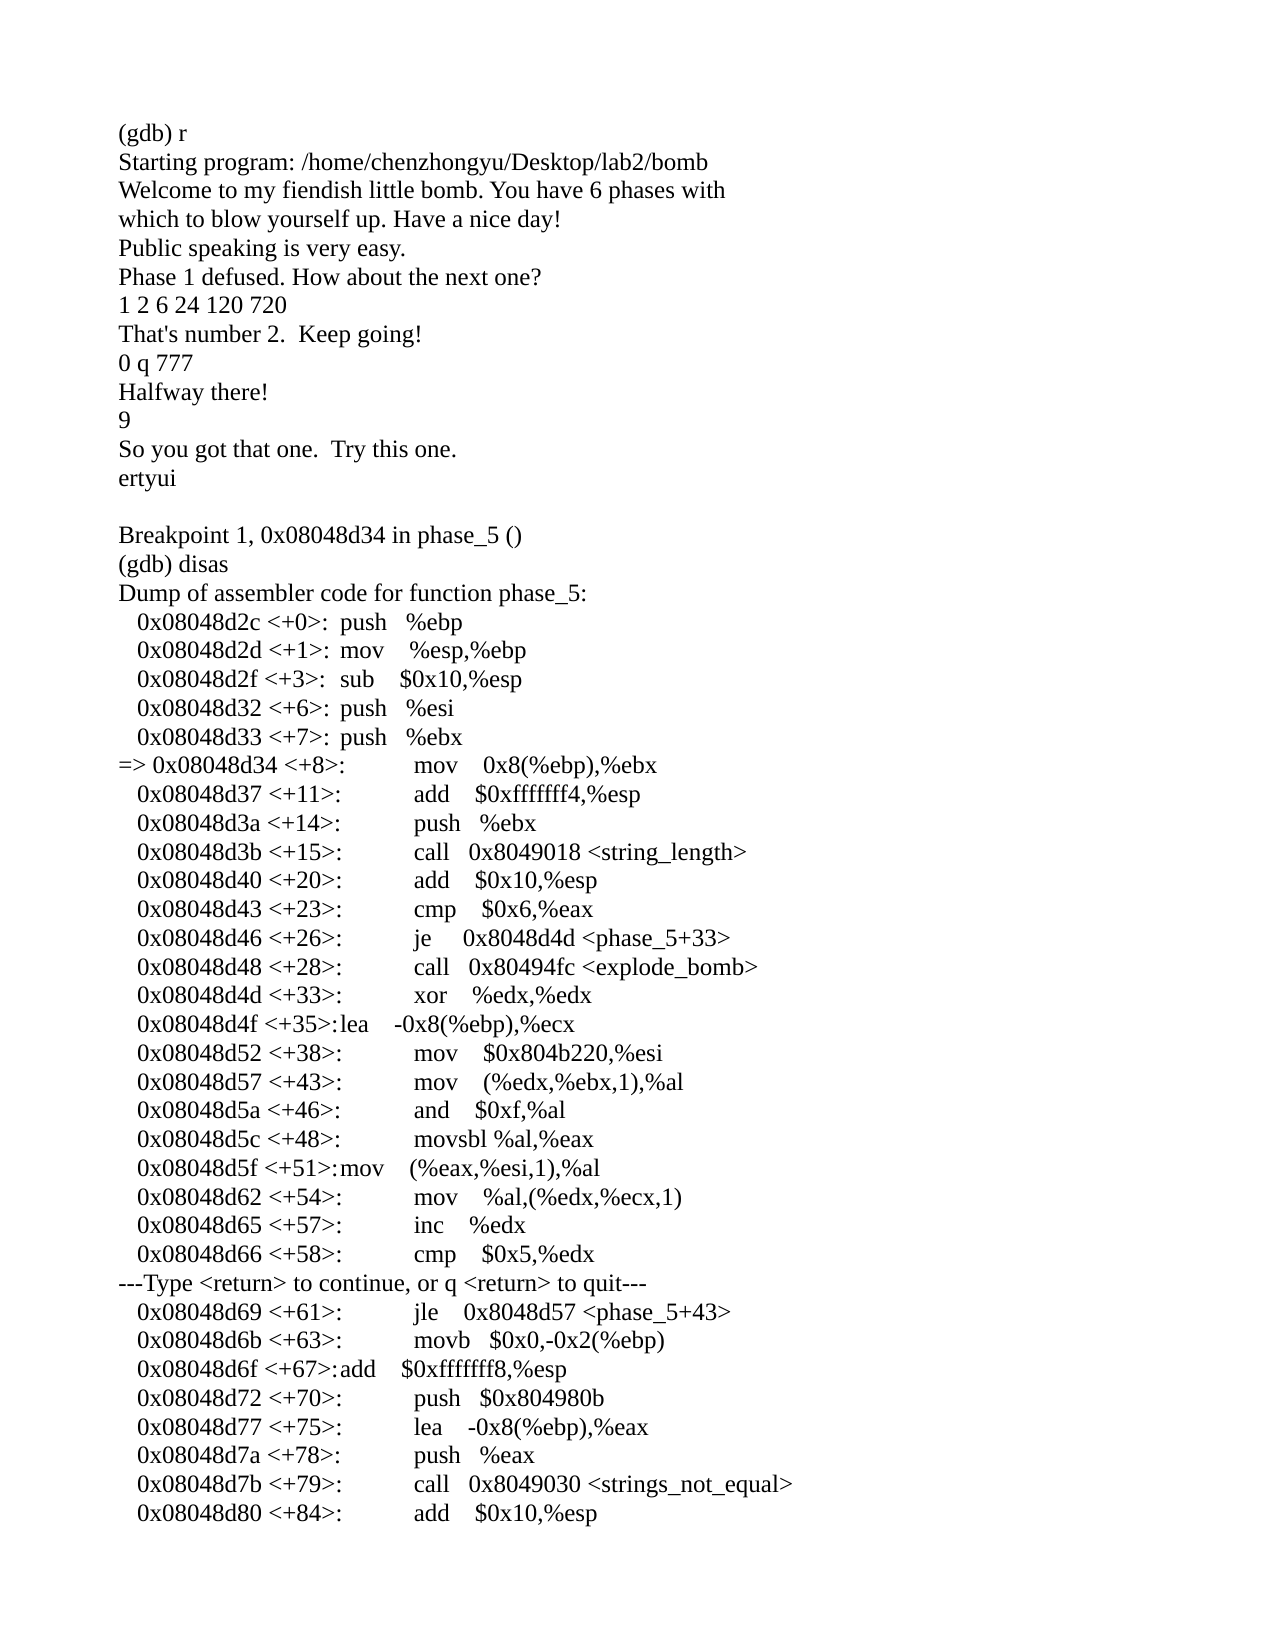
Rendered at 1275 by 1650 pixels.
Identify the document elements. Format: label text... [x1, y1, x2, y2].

text 0x08048d3b <+15>: call 0x8049018 <string_length> [118, 837, 1157, 866]
text Dump of assembler code for function phase_5: [118, 578, 1157, 607]
text 0x08048d62 <+54>: mov %al,(%edx,%ecx,1) [118, 1182, 1157, 1211]
text 0x08048d33 <+7>: push %ebx [118, 722, 1157, 751]
text Halfway there! [118, 377, 1157, 406]
text 0x08048d5f <+51>: mov (%eax,%esi,1),%al [118, 1153, 1157, 1182]
text Welcome to my fiendish little bomb. You have 6 phases with [118, 176, 1157, 204]
text (gdb) r [118, 118, 1157, 147]
text 0x08048d48 <+28>: call 0x80494fc <explode_bomb> [118, 952, 1157, 981]
text Starting program: /home/chenzhongyu/Desktop/lab2/bomb [118, 147, 1157, 176]
text So you got that one. Try this one. [118, 434, 1157, 463]
text 0x08048d43 <+23>: cmp $0x6,%eax [118, 894, 1157, 923]
text 0x08048d2d <+1>: mov %esp,%ebp [118, 636, 1157, 664]
text 0x08048d66 <+58>: cmp $0x5,%edx [118, 1239, 1157, 1268]
text 0x08048d46 <+26>: je 0x8048d4d <phase_5+33> [118, 923, 1157, 952]
text => 0x08048d34 <+8>: mov 0x8(%ebp),%ebx [118, 751, 1157, 779]
text 1 2 6 24 120 720 [118, 291, 1157, 319]
text 0x08048d4d <+33>: xor %edx,%edx [118, 981, 1157, 1009]
text 0x08048d69 <+61>: jle 0x8048d57 <phase_5+43> [118, 1297, 1157, 1326]
text 0 q 777 [118, 348, 1157, 377]
text 0x08048d6b <+63>: movb $0x0,-0x2(%ebp) [118, 1326, 1157, 1354]
text 0x08048d5c <+48>: movsbl %al,%eax [118, 1124, 1157, 1153]
text 0x08048d40 <+20>: add $0x10,%esp [118, 866, 1157, 894]
text which to blow yourself up. Have a nice day! [118, 204, 1157, 233]
text 0x08048d2c <+0>: push %ebp [118, 607, 1157, 636]
text 0x08048d6f <+67>: add $0xfffffff8,%esp [118, 1354, 1157, 1383]
text 0x08048d2f <+3>: sub $0x10,%esp [118, 664, 1157, 693]
text 9 [118, 406, 1157, 434]
text Public speaking is very easy. [118, 233, 1157, 262]
text 0x08048d72 <+70>: push $0x804980b [118, 1383, 1157, 1412]
text Breakpoint 1, 0x08048d34 in phase_5 () [118, 521, 1157, 549]
text Phase 1 defused. How about the next one? [118, 262, 1157, 291]
text 0x08048d57 <+43>: mov (%edx,%ebx,1),%al [118, 1067, 1157, 1096]
text 0x08048d52 <+38>: mov $0x804b220,%esi [118, 1038, 1157, 1067]
text 0x08048d80 <+84>: add $0x10,%esp [118, 1498, 1157, 1527]
text 0x08048d5a <+46>: and $0xf,%al [118, 1096, 1157, 1124]
text 0x08048d65 <+57>: inc %edx [118, 1211, 1157, 1239]
text 0x08048d37 <+11>: add $0xfffffff4,%esp [118, 779, 1157, 808]
text 0x08048d3a <+14>: push %ebx [118, 808, 1157, 837]
text (gdb) disas [118, 549, 1157, 578]
text ertyui [118, 463, 1157, 492]
text 0x08048d4f <+35>: lea -0x8(%ebp),%ecx [118, 1009, 1157, 1038]
text ---Type <return> to continue, or q <return> to quit--- [118, 1268, 1157, 1297]
text 0x08048d32 <+6>: push %esi [118, 693, 1157, 722]
text 0x08048d7a <+78>: push %eax [118, 1441, 1157, 1469]
text 0x08048d7b <+79>: call 0x8049030 <strings_not_equal> [118, 1469, 1157, 1498]
text 0x08048d77 <+75>: lea -0x8(%ebp),%eax [118, 1412, 1157, 1441]
text That's number 2. Keep going! [118, 319, 1157, 348]
